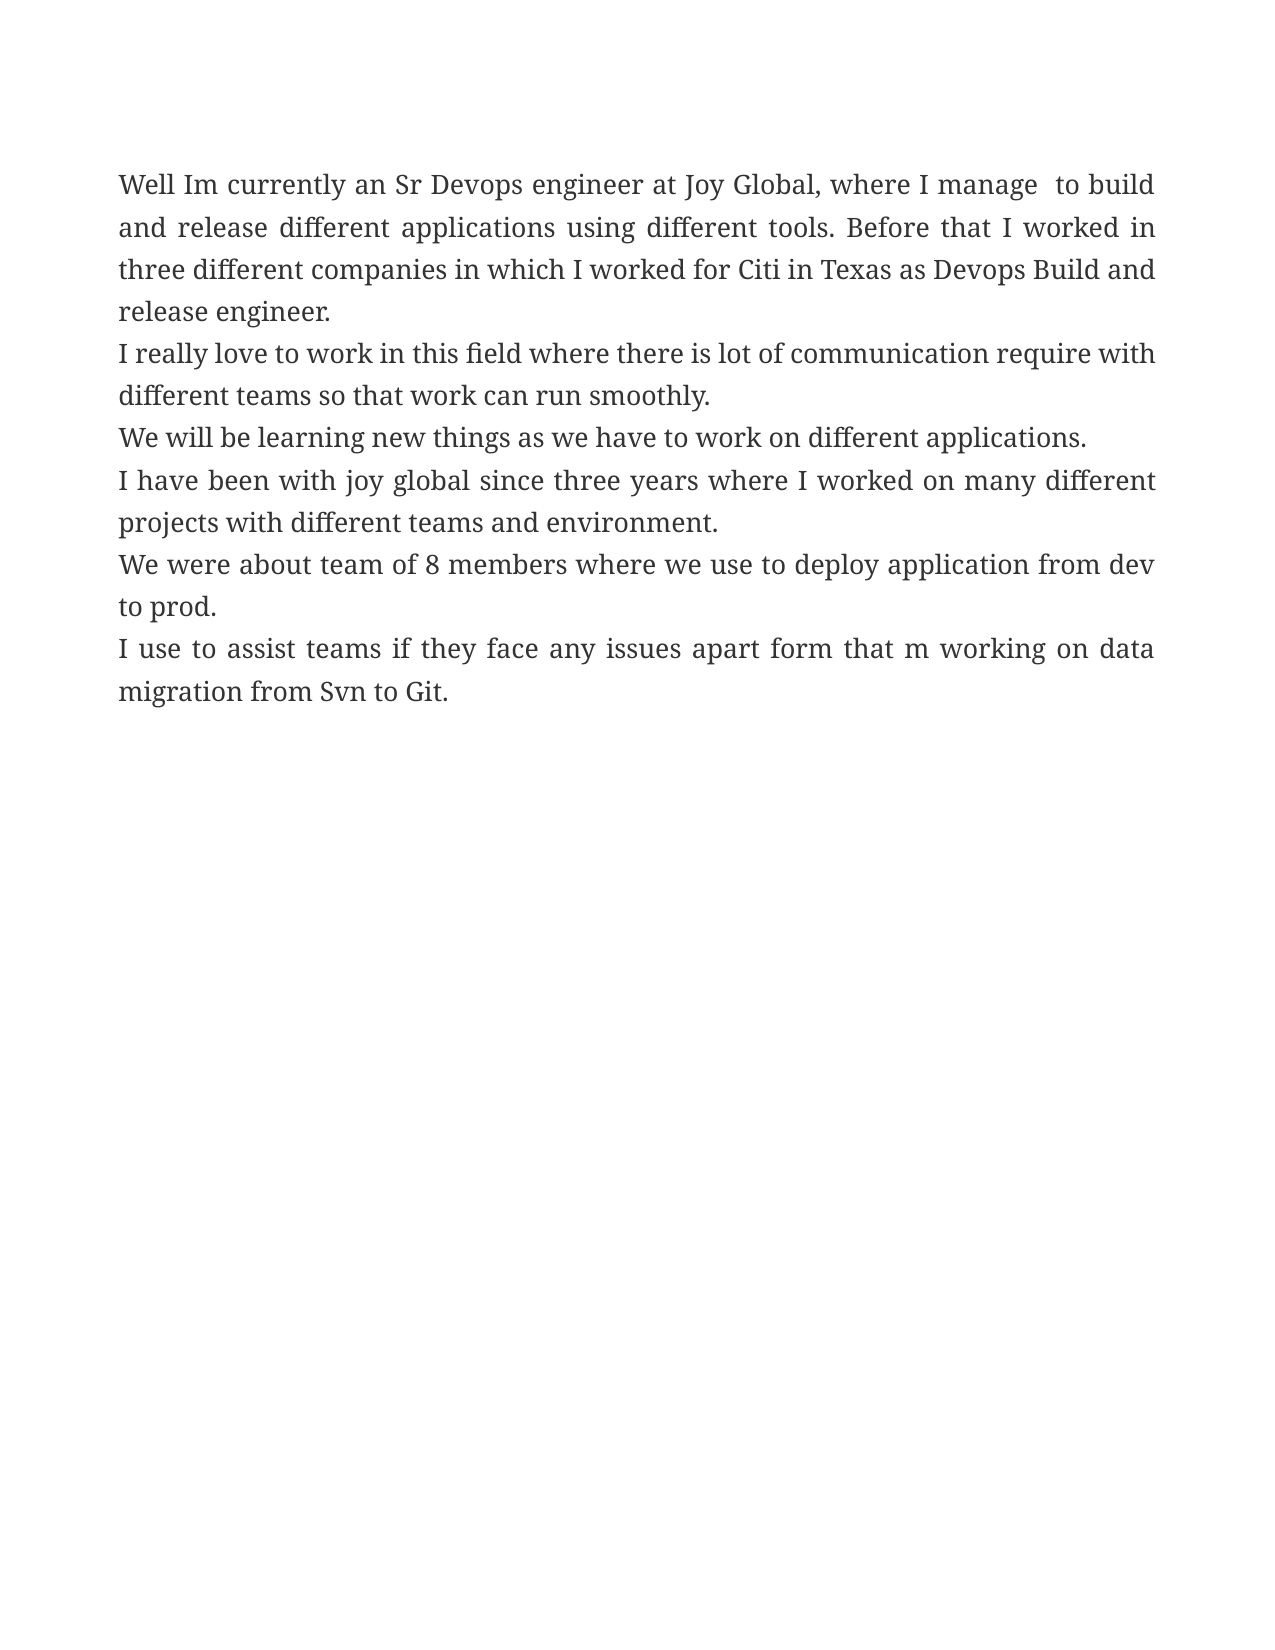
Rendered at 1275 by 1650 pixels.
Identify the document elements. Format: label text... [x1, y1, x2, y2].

text We were about team of 8 members where we use to deploy application from dev to prod. [118, 540, 1157, 624]
text I use to assist teams if they face any issues apart form that m working on data migration from Svn to Git. [118, 624, 1157, 709]
text Well Im currently an Sr Devops engineer at Joy Global, where I manage to build and release different applications using different tools. Before that I worked in three different companies in which I worked for Citi in Texas as Devops Build and release engineer. [118, 160, 1157, 329]
text I have been with joy global since three years where I worked on many different projects with different teams and environment. [118, 456, 1157, 540]
text We will be learning new things as we have to work on different applications. [118, 413, 1157, 456]
text I really love to work in this field where there is lot of communication require with different teams so that work can run smoothly. [118, 329, 1157, 413]
